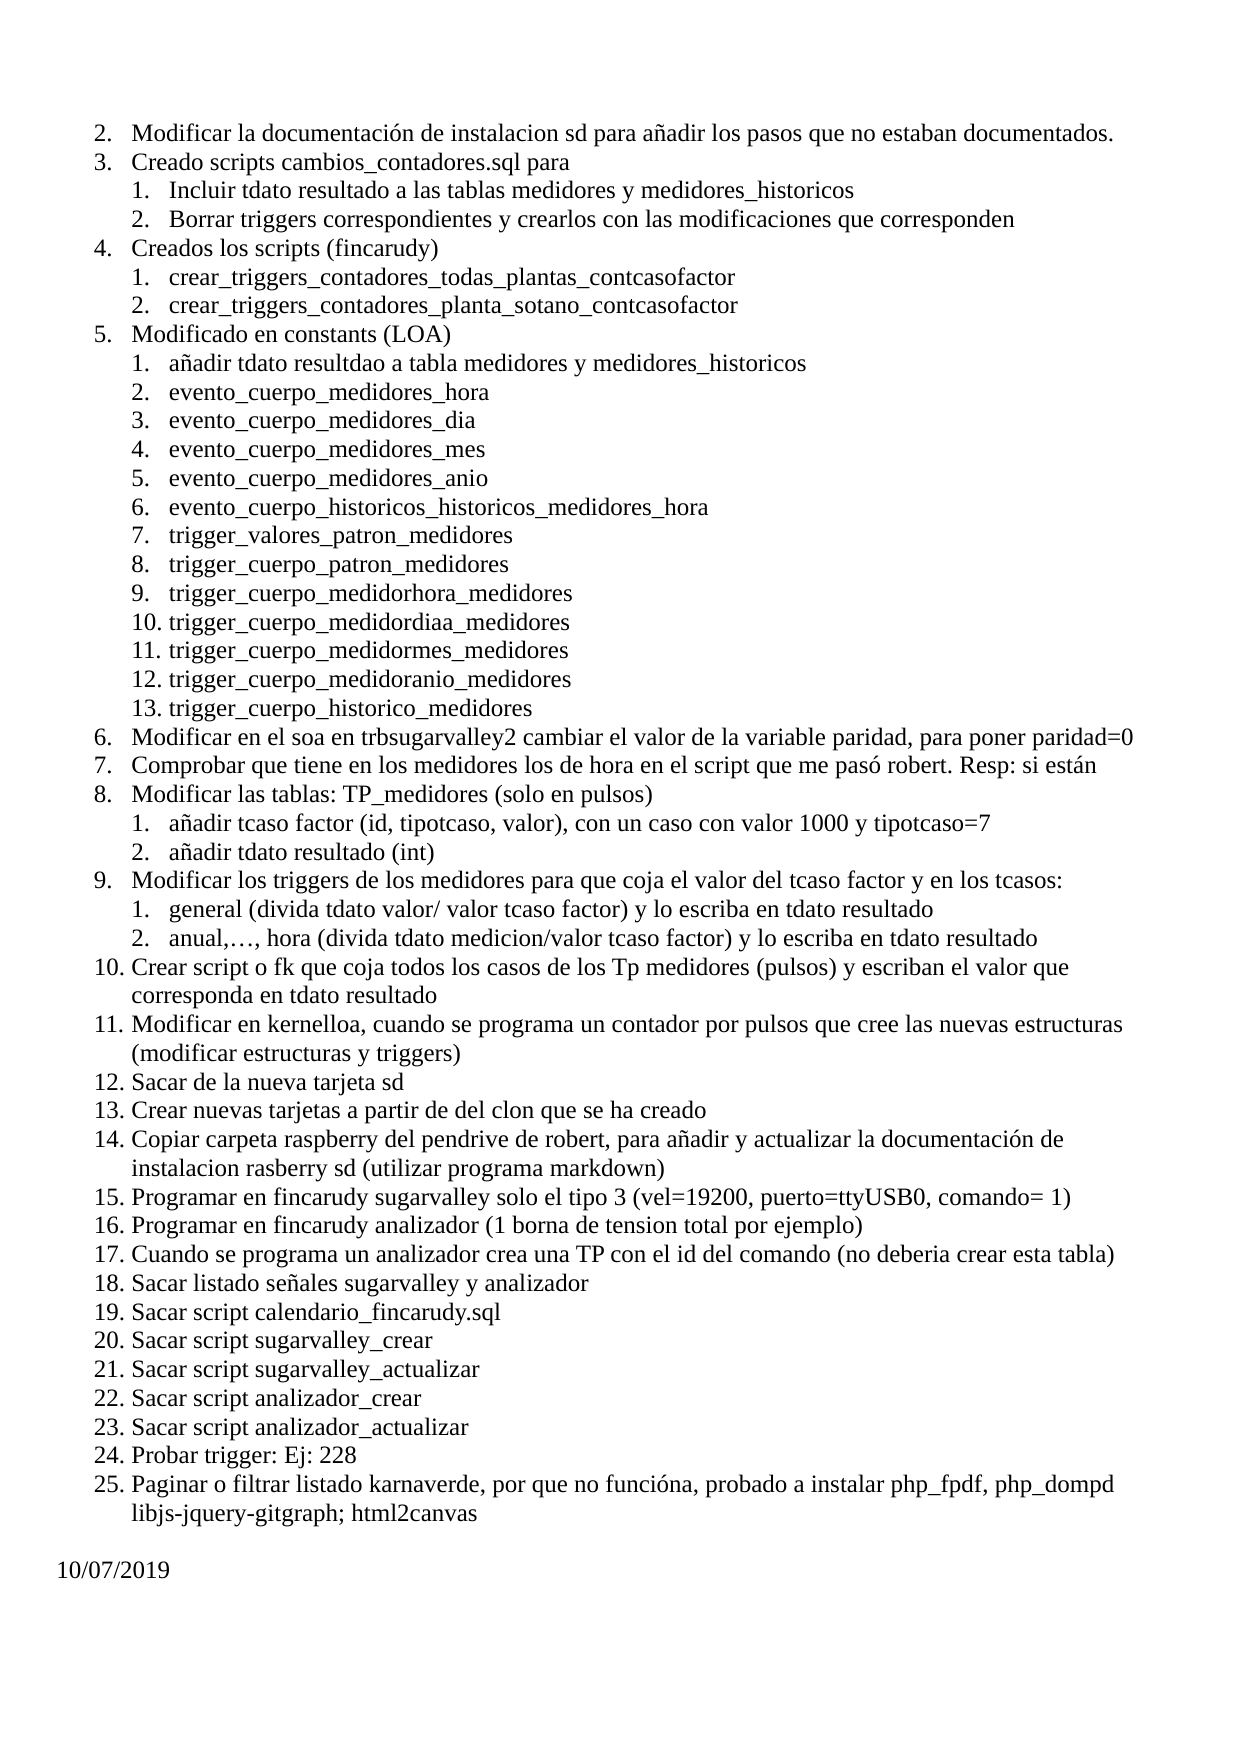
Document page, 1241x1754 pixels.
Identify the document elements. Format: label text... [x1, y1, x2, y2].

list Cuando se programa un analizador crea una TP con el id del comando (no deberia crear esta tabla) [94, 1239, 1167, 1268]
list añadir tcaso factor (id, tipotcaso, valor), con un caso con valor 1000 y tipotcaso=7 [131, 808, 1167, 837]
list Modificar en kernelloa, cuando se programa un contador por pulsos que cree las nuevas estructuras (modificar estructuras y triggers) [94, 1009, 1167, 1067]
list Programar en fincarudy sugarvalley solo el tipo 3 (vel=19200, puerto=ttyUSB0, comando= 1) [94, 1182, 1167, 1211]
list Sacar script sugarvalley_actualizar [94, 1354, 1167, 1383]
list trigger_cuerpo_medidorhora_medidores [131, 578, 1167, 607]
list Sacar script analizador_crear [94, 1383, 1167, 1412]
list trigger_cuerpo_medidormes_medidores [131, 636, 1167, 664]
list Sacar de la nueva tarjeta sd [94, 1067, 1167, 1096]
list Modificar en el soa en trbsugarvalley2 cambiar el valor de la variable paridad, para poner paridad=0 [94, 722, 1167, 751]
list Copiar carpeta raspberry del pendrive de robert, para añadir y actualizar la documentación de instalacion rasberry sd (utilizar programa markdown) [94, 1124, 1167, 1182]
list Creado scripts cambios_contadores.sql para [94, 147, 1167, 176]
list crear_triggers_contadores_todas_plantas_contcasofactor [131, 262, 1167, 291]
list Programar en fincarudy analizador (1 borna de tension total por ejemplo) [94, 1211, 1167, 1239]
list Creados los scripts (fincarudy) [94, 233, 1167, 262]
list Borrar triggers correspondientes y crearlos con las modificaciones que corresponden [131, 204, 1167, 233]
list Modificado en constants (LOA) [94, 319, 1167, 348]
list Modificar la documentación de instalacion sd para añadir los pasos que no estaban documentados. [94, 118, 1167, 147]
list general (divida tdato valor/ valor tcaso factor) y lo escriba en tdato resultado [131, 894, 1167, 923]
list crear_triggers_contadores_planta_sotano_contcasofactor [131, 291, 1167, 319]
text 10/07/2019 [56, 1556, 1167, 1584]
list Sacar script calendario_fincarudy.sql [94, 1297, 1167, 1326]
list añadir tdato resultdao a tabla medidores y medidores_historicos [131, 348, 1167, 377]
list trigger_cuerpo_medidordiaa_medidores [131, 607, 1167, 636]
list trigger_valores_patron_medidores [131, 521, 1167, 549]
list evento_cuerpo_historicos_historicos_medidores_hora [131, 492, 1167, 521]
list Sacar script analizador_actualizar [94, 1412, 1167, 1441]
list evento_cuerpo_medidores_dia [131, 406, 1167, 434]
list Crear script o fk que coja todos los casos de los Tp medidores (pulsos) y escriban el valor que corresponda en tdato resultado [94, 952, 1167, 1009]
list Sacar script sugarvalley_crear [94, 1326, 1167, 1354]
list evento_cuerpo_medidores_hora [131, 377, 1167, 406]
list anual,…, hora (divida tdato medicion/valor tcaso factor) y lo escriba en tdato resultado [131, 923, 1167, 952]
list añadir tdato resultado (int) [131, 837, 1167, 866]
list Modificar las tablas: TP_medidores (solo en pulsos) [94, 779, 1167, 808]
list Crear nuevas tarjetas a partir de del clon que se ha creado [94, 1096, 1167, 1124]
list Paginar o filtrar listado karnaverde, por que no funcióna, probado a instalar php_fpdf, php_dompd libjs-jquery-gitgraph; html2canvas [94, 1469, 1167, 1527]
list trigger_cuerpo_historico_medidores [131, 693, 1167, 722]
list evento_cuerpo_medidores_mes [131, 434, 1167, 463]
list evento_cuerpo_medidores_anio [131, 463, 1167, 492]
list Incluir tdato resultado a las tablas medidores y medidores_historicos [131, 176, 1167, 204]
list trigger_cuerpo_patron_medidores [131, 549, 1167, 578]
list Sacar listado señales sugarvalley y analizador [94, 1268, 1167, 1297]
list Modificar los triggers de los medidores para que coja el valor del tcaso factor y en los tcasos: [94, 866, 1167, 894]
list trigger_cuerpo_medidoranio_medidores [131, 664, 1167, 693]
list Probar trigger: Ej: 228 [94, 1441, 1167, 1469]
list Comprobar que tiene en los medidores los de hora en el script que me pasó robert. Resp: si están [94, 751, 1167, 779]
